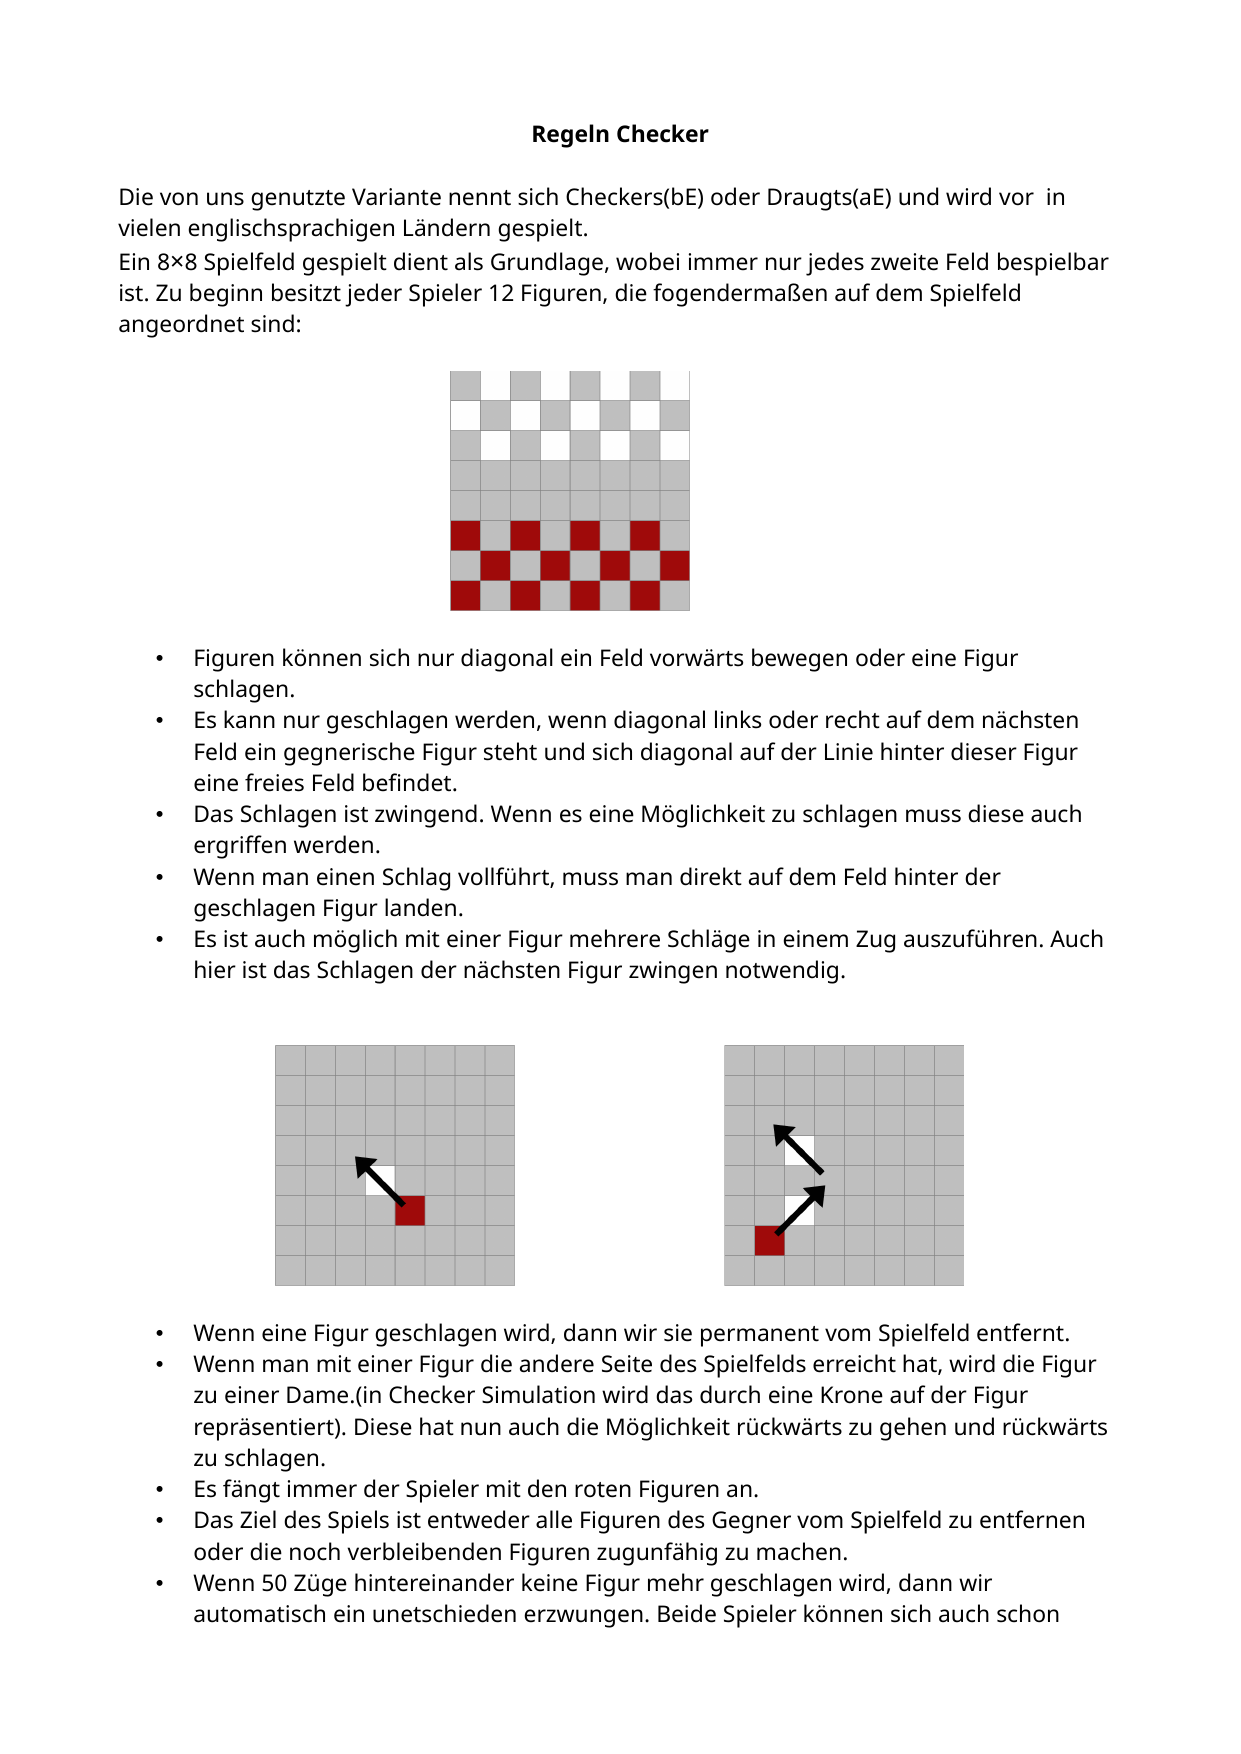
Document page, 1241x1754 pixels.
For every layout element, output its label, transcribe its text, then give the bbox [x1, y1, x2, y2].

list Es kann nur geschlagen werden, wenn diagonal links oder recht auf dem nächsten Feld ein gegnerische Figur steht und sich diagonal auf der Linie hinter dieser Figur eine freies Feld befindet. [156, 704, 1122, 798]
list Figuren können sich nur diagonal ein Feld vorwärts bewegen oder eine Figur schlagen. [156, 642, 1122, 704]
list Es ist auch möglich mit einer Figur mehrere Schläge in einem Zug auszuführen. Auch hier ist das Schlagen der nächsten Figur zwingen notwendig. [156, 923, 1122, 986]
list Wenn eine Figur geschlagen wird, dann wir sie permanent vom Spielfeld entfernt. [156, 1317, 1122, 1348]
list Das Ziel des Spiels ist entweder alle Figuren des Gegner vom Spielfeld zu entfernen oder die noch verbleibenden Figuren zugunfähig zu machen. [156, 1504, 1122, 1567]
picture [450, 371, 690, 611]
text Regeln Checker [118, 118, 1122, 149]
text Ein 8×8 Spielfeld gespielt dient als Grundlage, wobei immer nur jedes zweite Feld bespielbar ist. Zu beginn besitzt jeder Spieler 12 Figuren, die fogendermaßen auf dem Spielfeld angeordnet sind: [118, 243, 1122, 340]
list Es fängt immer der Spieler mit den roten Figuren an. [156, 1473, 1122, 1504]
list Wenn 50 Züge hintereinander keine Figur mehr geschlagen wird, dann wir automatisch ein unetschieden erzwungen. Beide Spieler können sich auch schon [156, 1567, 1122, 1629]
list Das Schlagen ist zwingend. Wenn es eine Möglichkeit zu schlagen muss diese auch ergriffen werden. [156, 798, 1122, 861]
list Wenn man einen Schlag vollführt, muss man direkt auf dem Feld hinter der geschlagen Figur landen. [156, 861, 1122, 923]
list Wenn man mit einer Figur die andere Seite des Spielfelds erreicht hat, wird die Figur zu einer Dame.(in Checker Simulation wird das durch eine Krone auf der Figur repräsentiert). Diese hat nun auch die Möglichkeit rückwärts zu gehen und rückwärts zu schlagen. [156, 1348, 1122, 1473]
picture [724, 1045, 964, 1286]
picture [275, 1045, 515, 1286]
text Die von uns genutzte Variante nennt sich Checkers(bE) oder Draugts(aE) und wird vor in vielen englischsprachigen Ländern gespielt. [118, 181, 1122, 243]
